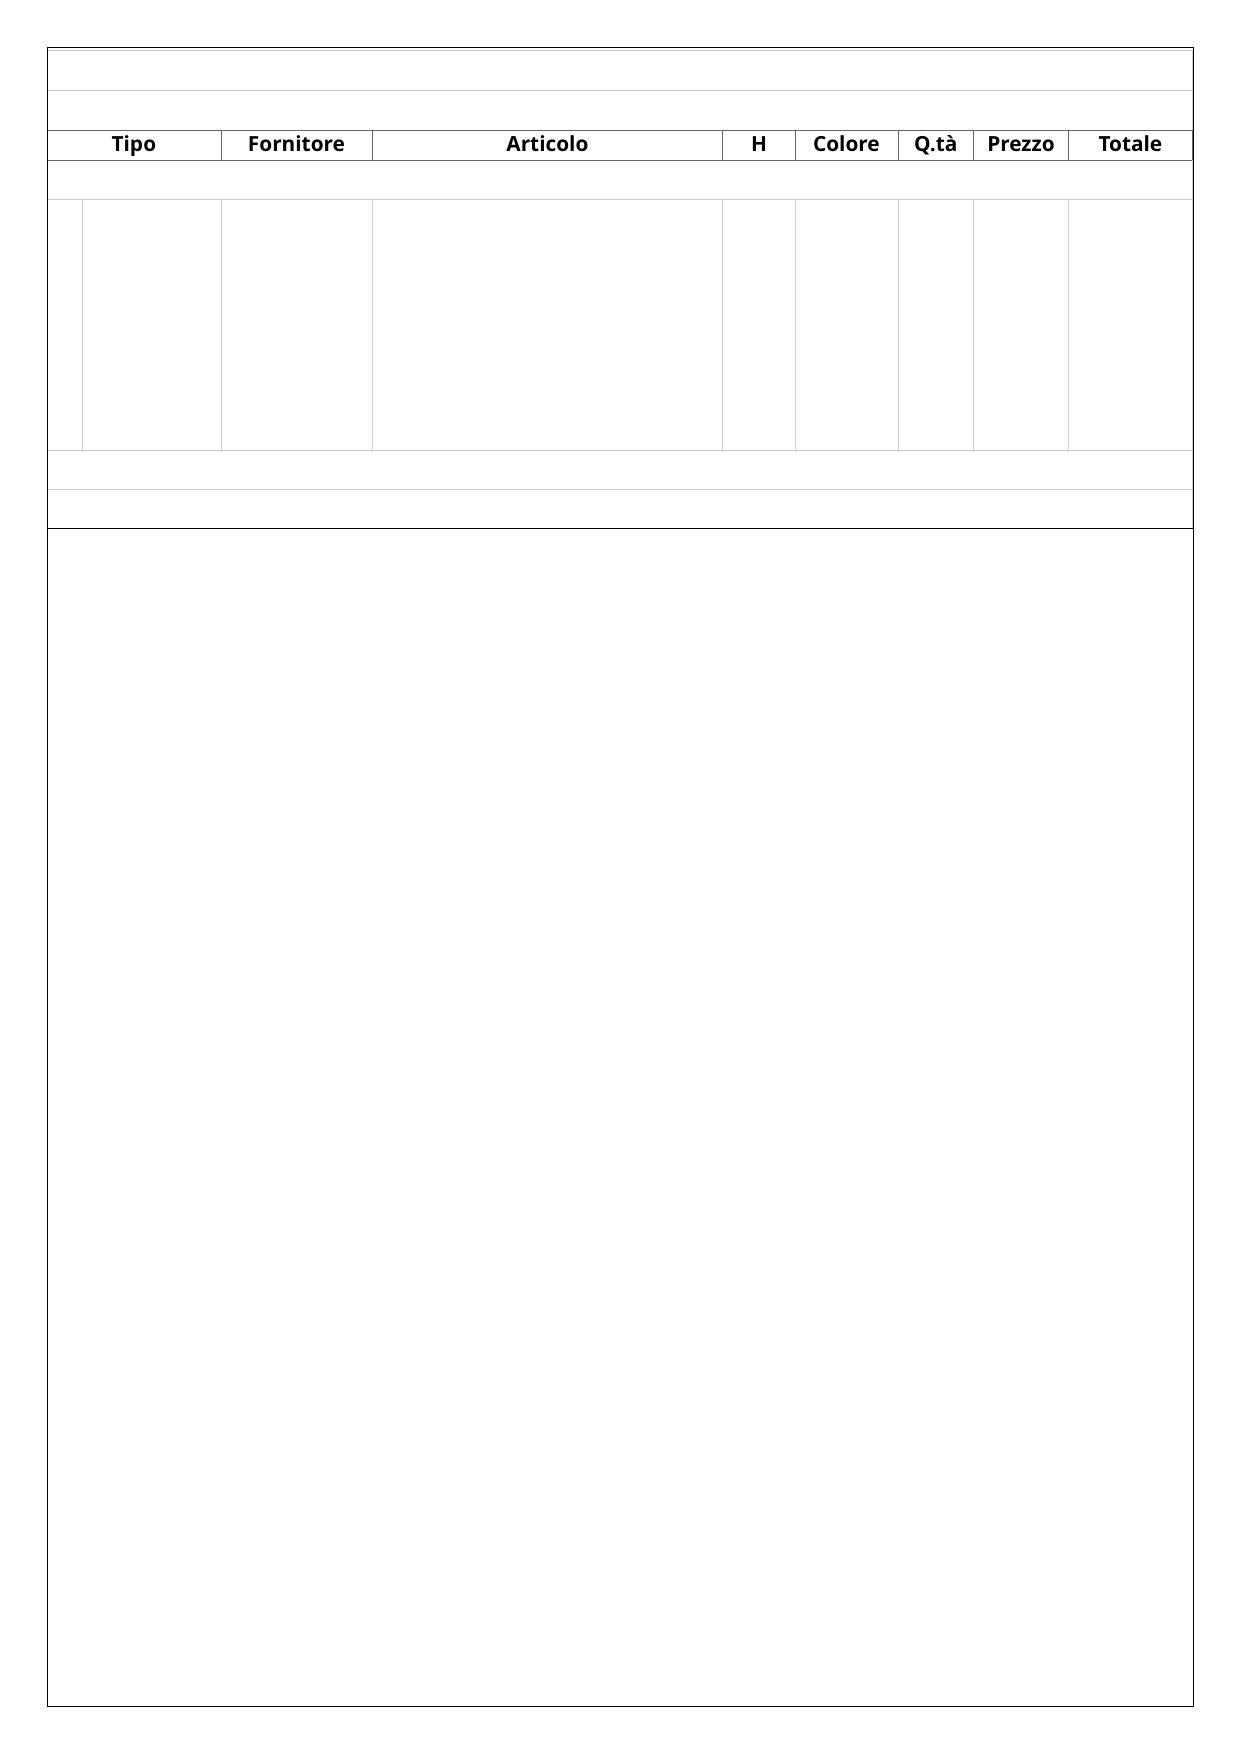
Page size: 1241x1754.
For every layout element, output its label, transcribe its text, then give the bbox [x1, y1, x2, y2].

table_cell <l.supplier_id> [222, 200, 372, 449]
table_cell <l.color> [796, 200, 898, 449]
table_cell <l.um> <l.quantity> [899, 200, 973, 449]
table_cell Prezzo [974, 131, 1068, 160]
table_cell <for each="l in o.accessory_rel_ids"> [48, 161, 1192, 199]
table_cell <l.accessory_id> [83, 200, 221, 449]
table_cell Tipo [48, 131, 221, 160]
table_cell Q.tà [899, 131, 973, 160]
table_cell H [723, 131, 795, 160]
table_cell <l.name> [373, 200, 722, 449]
table_cell Articolo [373, 131, 722, 160]
table_cell <l.h> [723, 200, 795, 449]
table_cell <l.currency> [974, 200, 1068, 449]
table_cell <l.code> [48, 200, 82, 449]
table_cell Fornitore [222, 131, 372, 160]
table_cell Colore [796, 131, 898, 160]
table_cell </for> [48, 451, 1192, 488]
table_cell <l.tot_cost> [1069, 200, 1192, 449]
text </for> [50, 529, 1188, 552]
table_cell <if test="data.get('total',False)"> [48, 91, 1192, 129]
table_cell </if> [48, 490, 1192, 527]
table_cell </if> [48, 51, 1192, 90]
table_cell Totale [1069, 131, 1192, 160]
